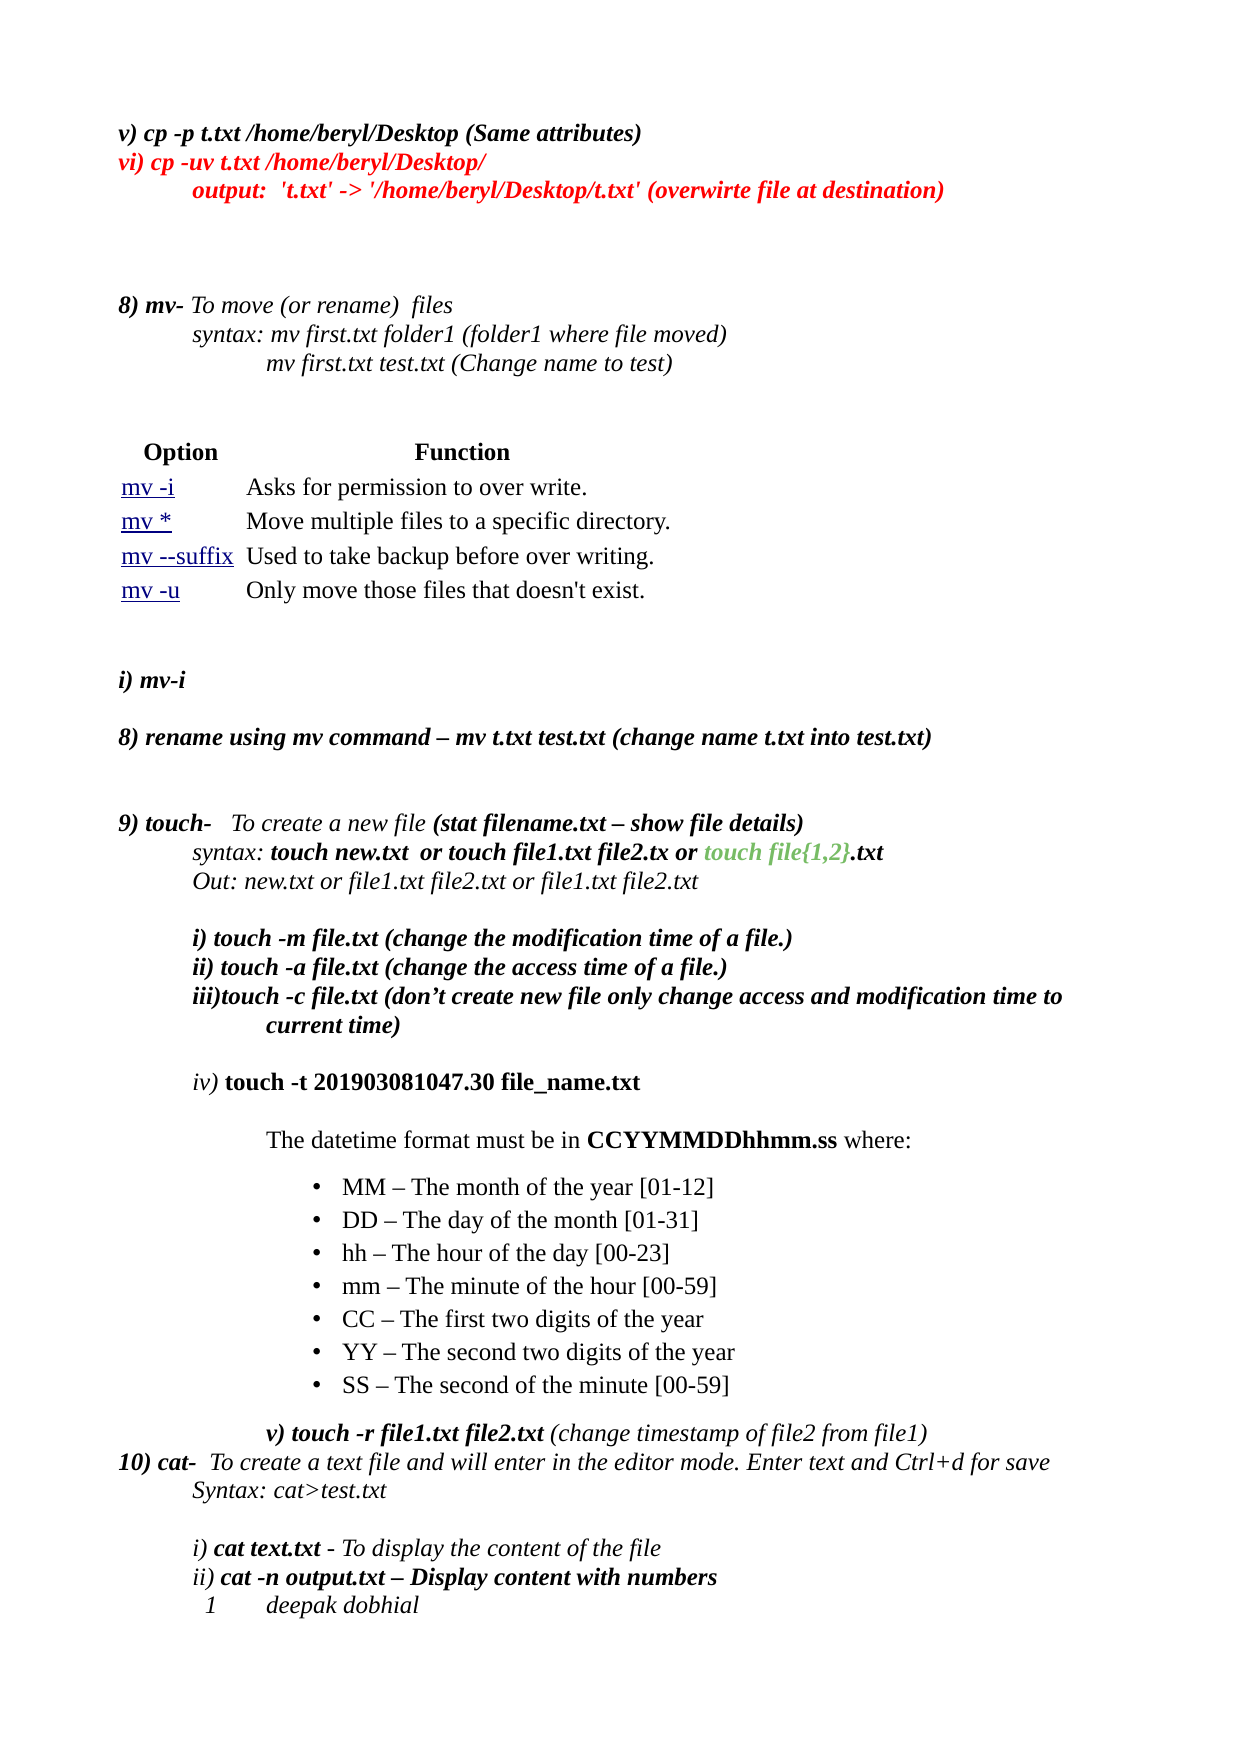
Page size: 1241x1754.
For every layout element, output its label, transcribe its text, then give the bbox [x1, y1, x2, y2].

text syntax: touch new.txt or touch file1.txt file2.tx or touch file{1,2}.txt [118, 837, 1187, 866]
text iv) touch -t 201903081047.30 file_name.txt [118, 1067, 1187, 1096]
table_header Option [118, 434, 243, 469]
text 8) rename using mv command – mv t.txt test.txt (change name t.txt into test.txt) [118, 722, 1187, 751]
text ii) cat -n output.txt – Display content with numbers [118, 1562, 1187, 1591]
table_cell Used to take backup before over writing. [243, 538, 682, 573]
text i) touch -m file.txt (change the modification time of a file.) [118, 923, 1187, 952]
list CC – The first two digits of the year [312, 1304, 1187, 1333]
text syntax: mv first.txt folder1 (folder1 where file moved) [118, 319, 1187, 348]
table_cell mv --suffix [118, 538, 243, 573]
list DD – The day of the month [01-31] [312, 1205, 1187, 1234]
text 1 deepak dobhial [118, 1591, 1187, 1619]
table_cell mv -u [118, 573, 243, 607]
table_cell Only move those files that doesn't exist. [243, 573, 682, 607]
list SS – The second of the minute [00-59] [312, 1371, 1187, 1399]
text i) cat text.txt - To display the content of the file [118, 1533, 1187, 1562]
table_header Function [243, 434, 682, 469]
text ii) touch -a file.txt (change the access time of a file.) [118, 952, 1187, 981]
table_cell mv * [118, 504, 243, 538]
text output: 't.txt' -> '/home/beryl/Desktop/t.txt' (overwirte file at destination) [118, 176, 1187, 204]
table_cell Move multiple files to a specific directory. [243, 504, 682, 538]
text Syntax: cat>test.txt [118, 1476, 1187, 1504]
text 9) touch- To create a new file (stat filename.txt – show file details) [118, 808, 1187, 837]
table_cell mv -i [118, 469, 243, 503]
list mm – The minute of the hour [00-59] [312, 1271, 1187, 1300]
text v) touch -r file1.txt file2.txt (change timestamp of file2 from file1) [118, 1418, 1187, 1447]
text iii)touch -c file.txt (don’t create new file only change access and modification time to current time) [118, 981, 1187, 1038]
list MM – The month of the year [01-12] [312, 1172, 1187, 1201]
text Out: new.txt or file1.txt file2.txt or file1.txt file2.txt [118, 866, 1187, 895]
text i) mv-i [118, 665, 1187, 693]
table_cell Asks for permission to over write. [243, 469, 682, 503]
text mv first.txt test.txt (Change name to test) [118, 348, 1187, 377]
list hh – The hour of the day [00-23] [312, 1238, 1187, 1267]
text v) cp -p t.txt /home/beryl/Desktop (Same attributes) [118, 118, 1187, 147]
text 10) cat- To create a text file and will enter in the editor mode. Enter text and Ctrl+d for save [118, 1447, 1187, 1476]
text 8) mv- To move (or rename) files [118, 291, 1187, 319]
text vi) cp -uv t.txt /home/beryl/Desktop/ [118, 147, 1187, 176]
list YY – The second two digits of the year [312, 1337, 1187, 1366]
text The datetime format must be in CCYYMMDDhhmm.ss where: [118, 1125, 1187, 1153]
